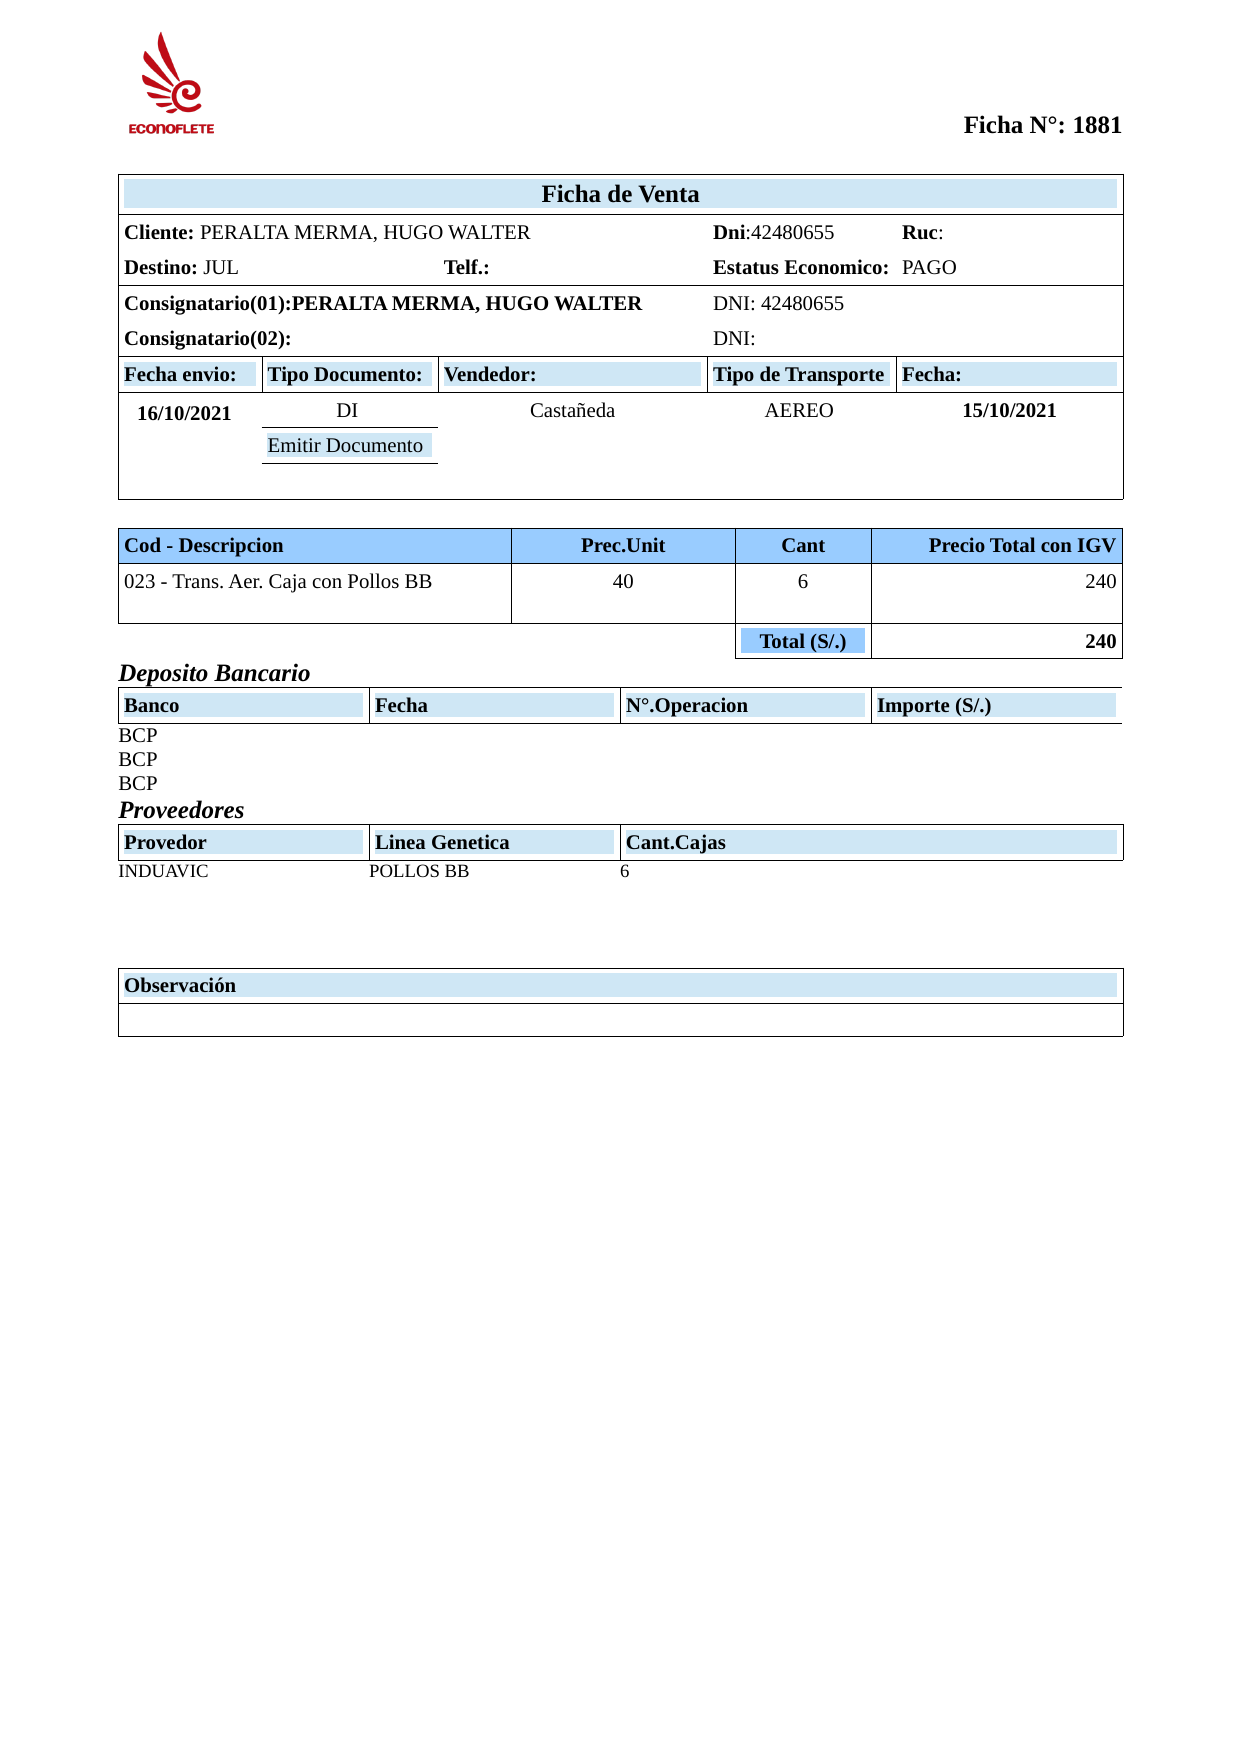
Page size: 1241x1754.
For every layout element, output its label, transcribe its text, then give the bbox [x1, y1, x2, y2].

table_header Precio Total con IGV [872, 529, 1122, 563]
table_cell [620, 946, 1123, 967]
table_cell 240 [872, 564, 1122, 623]
text Proveedores [118, 795, 1122, 824]
table_header Fecha [370, 688, 620, 723]
table_cell Consignatario(02): [119, 321, 707, 356]
table_header Prec.Unit [512, 529, 735, 563]
table_cell [118, 903, 369, 924]
table_cell 40 [512, 564, 735, 623]
table_cell [871, 724, 1122, 747]
picture [118, 31, 225, 134]
table_cell Fecha: [897, 357, 1123, 392]
table_header N°.Operacion [621, 688, 871, 723]
table_cell [620, 724, 871, 747]
table_cell [369, 903, 620, 924]
table_cell [620, 747, 871, 771]
table_header Linea Genetica [370, 825, 620, 859]
table_cell BCP [118, 747, 369, 771]
table_cell Tipo de Transporte [708, 357, 896, 392]
table_cell DNI: [707, 321, 1123, 356]
table_cell Total (S/.) [736, 624, 871, 658]
table_header Observación [119, 969, 1123, 1003]
table_cell Fecha envio: [119, 357, 262, 392]
table_cell [369, 946, 620, 967]
table_cell [620, 771, 871, 795]
table_cell PAGO [896, 249, 1123, 285]
table_cell Estatus Economico: [707, 249, 896, 285]
table_header Importe (S/.) [872, 688, 1122, 723]
table_cell [369, 747, 620, 771]
table_header Cod - Descripcion [119, 529, 511, 563]
table_cell [369, 924, 620, 946]
table_cell [369, 771, 620, 795]
table_cell BCP [118, 724, 369, 747]
table_cell [369, 724, 620, 747]
table_cell [369, 881, 620, 903]
table_cell DNI: 42480655 [707, 286, 1123, 321]
table_cell 6 [736, 564, 871, 623]
table_cell Telf.: [438, 249, 707, 285]
table_cell INDUAVIC [118, 861, 369, 881]
table_header Cant [736, 529, 871, 563]
table_cell Vendedor: [439, 357, 707, 392]
table_cell [620, 881, 1123, 903]
table_cell Tipo Documento: [263, 357, 438, 392]
table_cell [871, 747, 1122, 771]
table_cell [118, 946, 369, 967]
table_cell Consignatario(01):PERALTA MERMA, HUGO WALTER [119, 286, 707, 321]
table_cell Ruc: [896, 215, 1123, 249]
table_header Banco [119, 688, 369, 723]
table_cell 6 [620, 861, 1123, 881]
table_cell 023 - Trans. Aer. Caja con Pollos BB [119, 564, 511, 623]
table_cell Destino: JUL [119, 249, 438, 285]
table_cell [118, 881, 369, 903]
table_cell AEREO [707, 393, 896, 498]
text Deposito Bancario [118, 658, 1122, 687]
table_cell Emitir Documento [262, 428, 438, 463]
table_cell [118, 924, 369, 946]
table_cell DI [262, 393, 438, 427]
table_cell [262, 464, 438, 498]
table_header Ficha de Venta [119, 175, 1123, 214]
table_cell Cliente: PERALTA MERMA, HUGO WALTER [119, 215, 707, 249]
table_cell Dni:42480655 [707, 215, 896, 249]
table_cell [511, 624, 735, 658]
table_header Cant.Cajas [621, 825, 1123, 859]
table_cell [119, 1004, 1123, 1036]
table_cell POLLOS BB [369, 861, 620, 881]
table_cell [620, 903, 1123, 924]
table_cell 240 [872, 624, 1122, 658]
table_header Provedor [119, 825, 369, 859]
table_cell BCP [118, 771, 369, 795]
table_cell [620, 924, 1123, 946]
table_cell Castañeda [438, 393, 707, 498]
table_cell 15/10/2021 [896, 393, 1123, 498]
table_cell [871, 771, 1122, 795]
table_cell [118, 624, 511, 658]
table_cell 16/10/2021 [119, 393, 262, 498]
